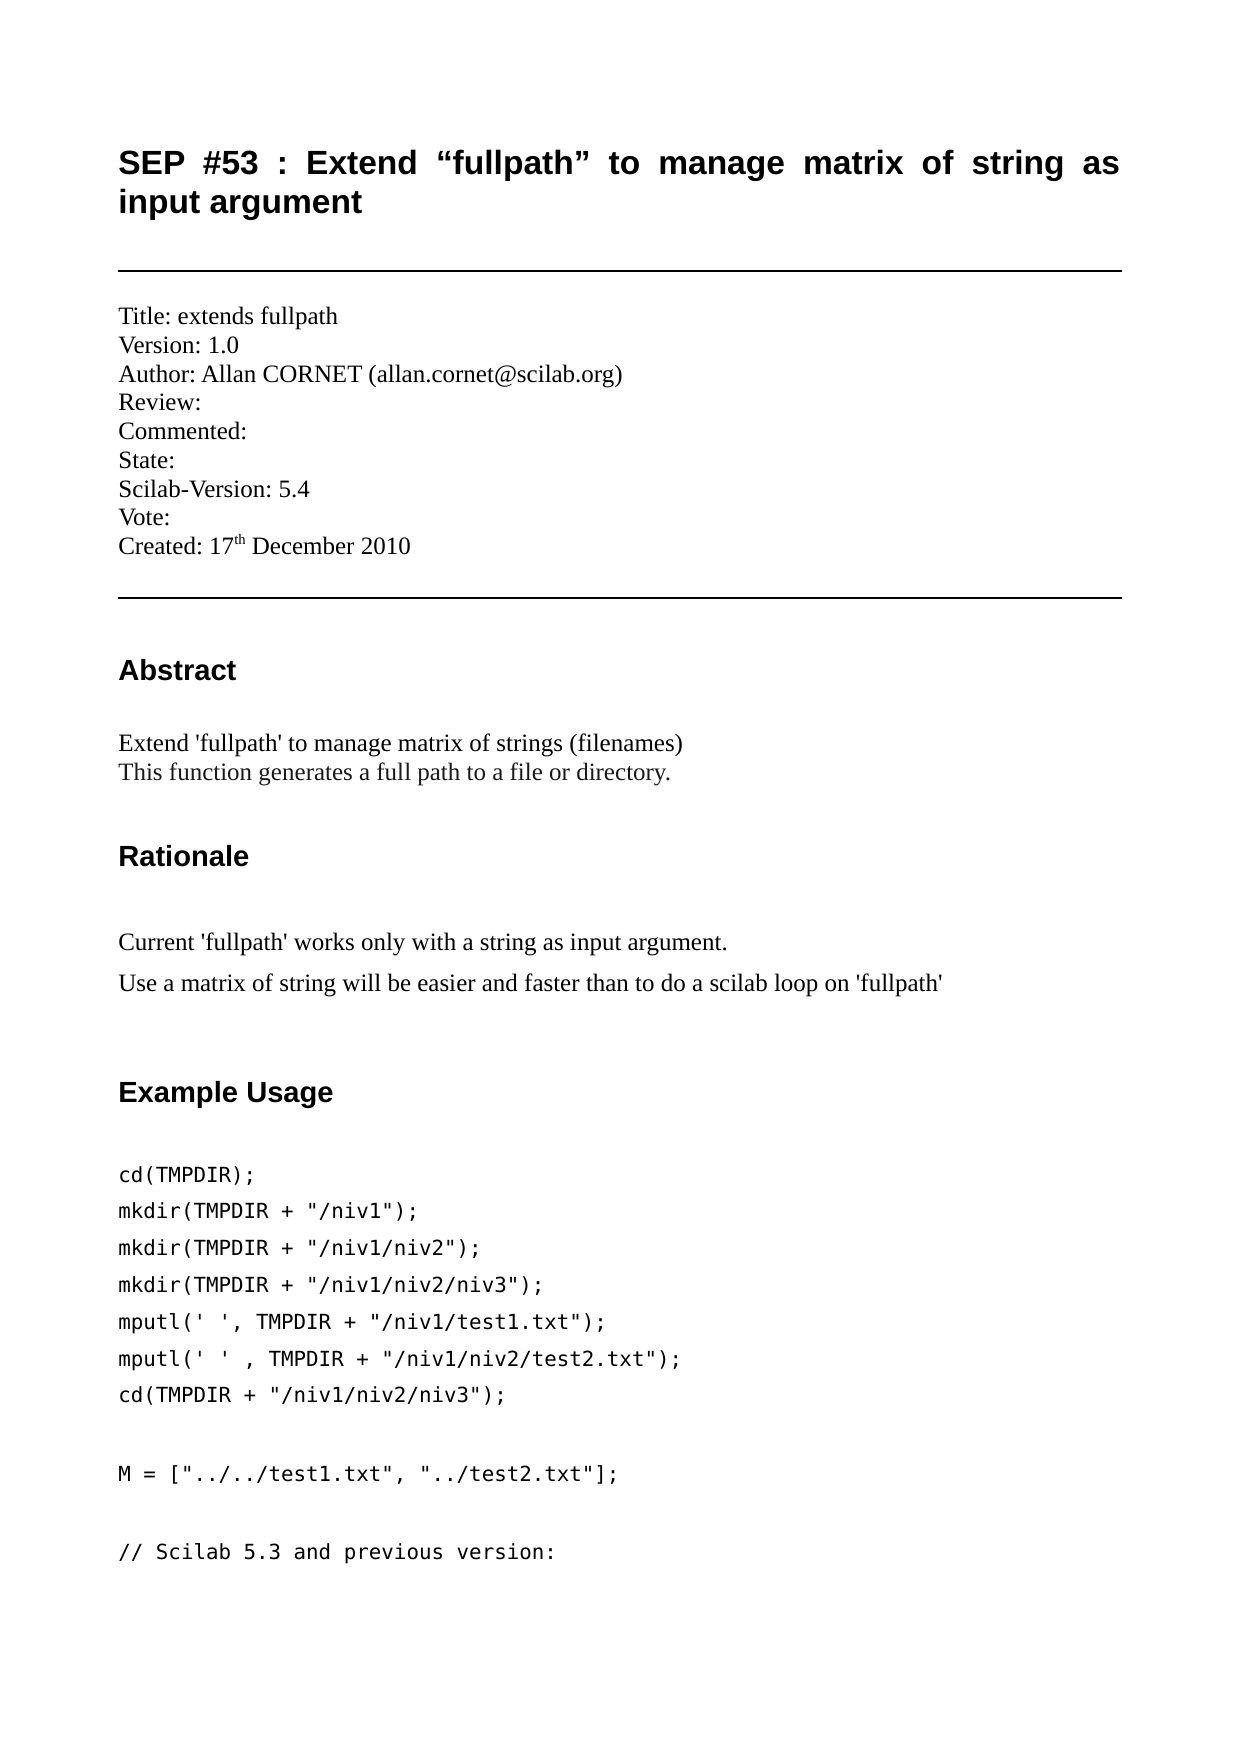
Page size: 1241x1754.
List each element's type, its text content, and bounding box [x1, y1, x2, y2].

text Current 'fullpath' works only with a string as input argument. [118, 927, 1122, 955]
text mkdir(TMPDIR + "/niv1"); [118, 1199, 1122, 1224]
text This function generates a full path to a file or directory. [118, 757, 1122, 786]
text Title: extends fullpath [118, 301, 1122, 330]
subtitle SEP #53 : Extend “fullpath” to manage matrix of string as input argument [118, 143, 1122, 220]
text Author: Allan CORNET (allan.cornet@scilab.org) [118, 359, 1122, 387]
text Version: 1.0 [118, 330, 1122, 359]
text Vote: [118, 502, 1122, 531]
text M = ["../../test1.txt", "../test2.txt"]; [118, 1462, 1122, 1486]
subtitle Abstract [118, 653, 1122, 687]
text // Scilab 5.3 and previous version: [118, 1540, 1122, 1564]
text mputl(' ' , TMPDIR + "/niv1/niv2/test2.txt"); [118, 1347, 1122, 1371]
text State: [118, 445, 1122, 474]
text mputl(' ', TMPDIR + "/niv1/test1.txt"); [118, 1310, 1122, 1334]
text Scilab-Version: 5.4 [118, 474, 1122, 502]
text mkdir(TMPDIR + "/niv1/niv2/niv3"); [118, 1273, 1122, 1297]
text cd(TMPDIR + "/niv1/niv2/niv3"); [118, 1383, 1122, 1408]
text Extend 'fullpath' to manage matrix of strings (filenames) [118, 728, 1122, 757]
text cd(TMPDIR); [118, 1163, 1122, 1187]
subtitle Example Usage [118, 1075, 1122, 1109]
text Use a matrix of string will be easier and faster than to do a scilab loop on 'fullpath' [118, 968, 1122, 997]
text Commented: [118, 416, 1122, 445]
text Review: [118, 387, 1122, 416]
text mkdir(TMPDIR + "/niv1/niv2"); [118, 1236, 1122, 1261]
subtitle Rationale [118, 839, 1122, 873]
text Created: 17th December 2010 [118, 531, 1122, 560]
